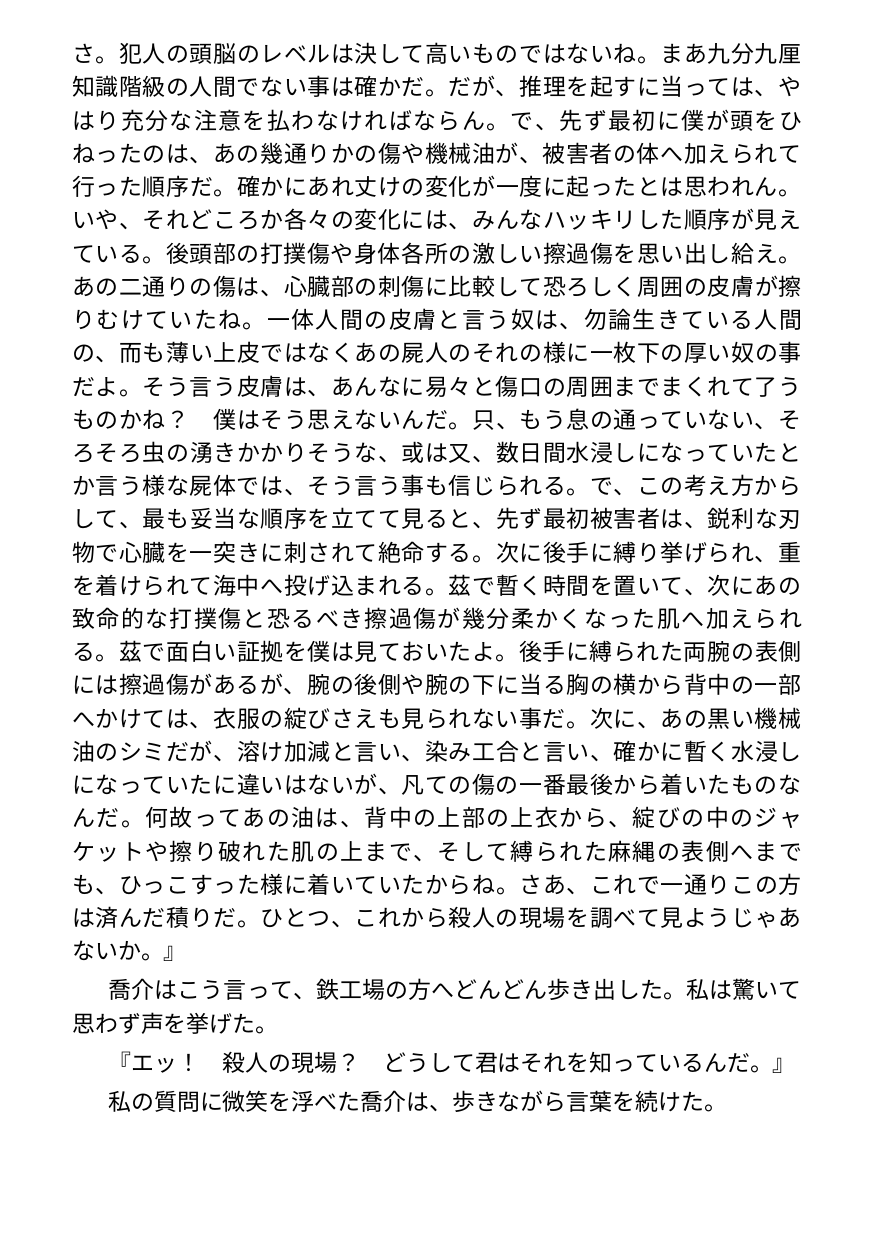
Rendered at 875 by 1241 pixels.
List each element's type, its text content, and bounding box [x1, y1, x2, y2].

text 『エッ！ 殺人の現場？ どうして君はそれを知っているんだ。』 [72, 1045, 802, 1078]
text 喬介はこう言って、鉄工場の方へどんどん歩き出した。私は驚いて思わず声を挙げた。 [72, 972, 802, 1039]
text さ。犯人の頭脳のレベルは決して高いものではないね。まあ九分九厘知識階級の人間でない事は確かだ。だが、推理を起すに当っては、やはり充分な注意を払わなければならん。で、先ず最初に僕が頭をひねったのは、あの幾通りかの傷や機械油が、被害者の体へ加えられて行った順序だ。確かにあれ丈けの変化が一度に起ったとは思われん。いや、それどころか各々の変化には、みんなハッキリした順序が見えている。後頭部の打撲傷や身体各所の激しい擦過傷を思い出し給え。あの二通りの傷は、心臓部の刺傷に比較して恐ろしく周囲の皮膚が擦りむけていたね。一体人間の皮膚と言う奴は、勿論生きている人間の、而も薄い上皮ではなくあの屍人のそれの様に一枚下の厚い奴の事だよ。そう言う皮膚は、あんなに易々と傷口の周囲までまくれて了うものかね？ 僕はそう思えないんだ。只、もう息の通っていない、そろそろ虫の湧きかかりそうな、或は又、数日間水浸しになっていたとか言う様な屍体では、そう言う事も信じられる。で、この考え方からして、最も妥当な順序を立てて見ると、先ず最初被害者は、鋭利な刃物で心臓を一突きに刺されて絶命する。次に後手に縛り挙げられ、重を着けられて海中へ投げ込まれる。茲で暫く時間を置いて、次にあの致命的な打撲傷と恐るべき擦過傷が幾分柔かくなった肌へ加えられる。茲で面白い証拠を僕は見ておいたよ。後手に縛られた両腕の表側には擦過傷があるが、腕の後側や腕の下に当る胸の横から背中の一部へかけては、衣服の綻びさえも見られない事だ。次に、あの黒い機械油のシミだが、溶け加減と言い、染み工合と言い、確かに暫く水浸しになっていたに違いはないが、凡ての傷の一番最後から着いたものなんだ。何故ってあの油は、背中の上部の上衣から、綻びの中のジャケットや擦り破れた肌の上まで、そして縛られた麻縄の表側へまでも、ひっこすった様に着いていたからね。さあ、これで一通りこの方は済んだ積りだ。ひとつ、これから殺人の現場を調べて見ようじゃあないか。』 [72, 36, 802, 966]
text 私の質問に微笑を浮べた喬介は、歩きながら言葉を続けた。 [72, 1084, 802, 1117]
